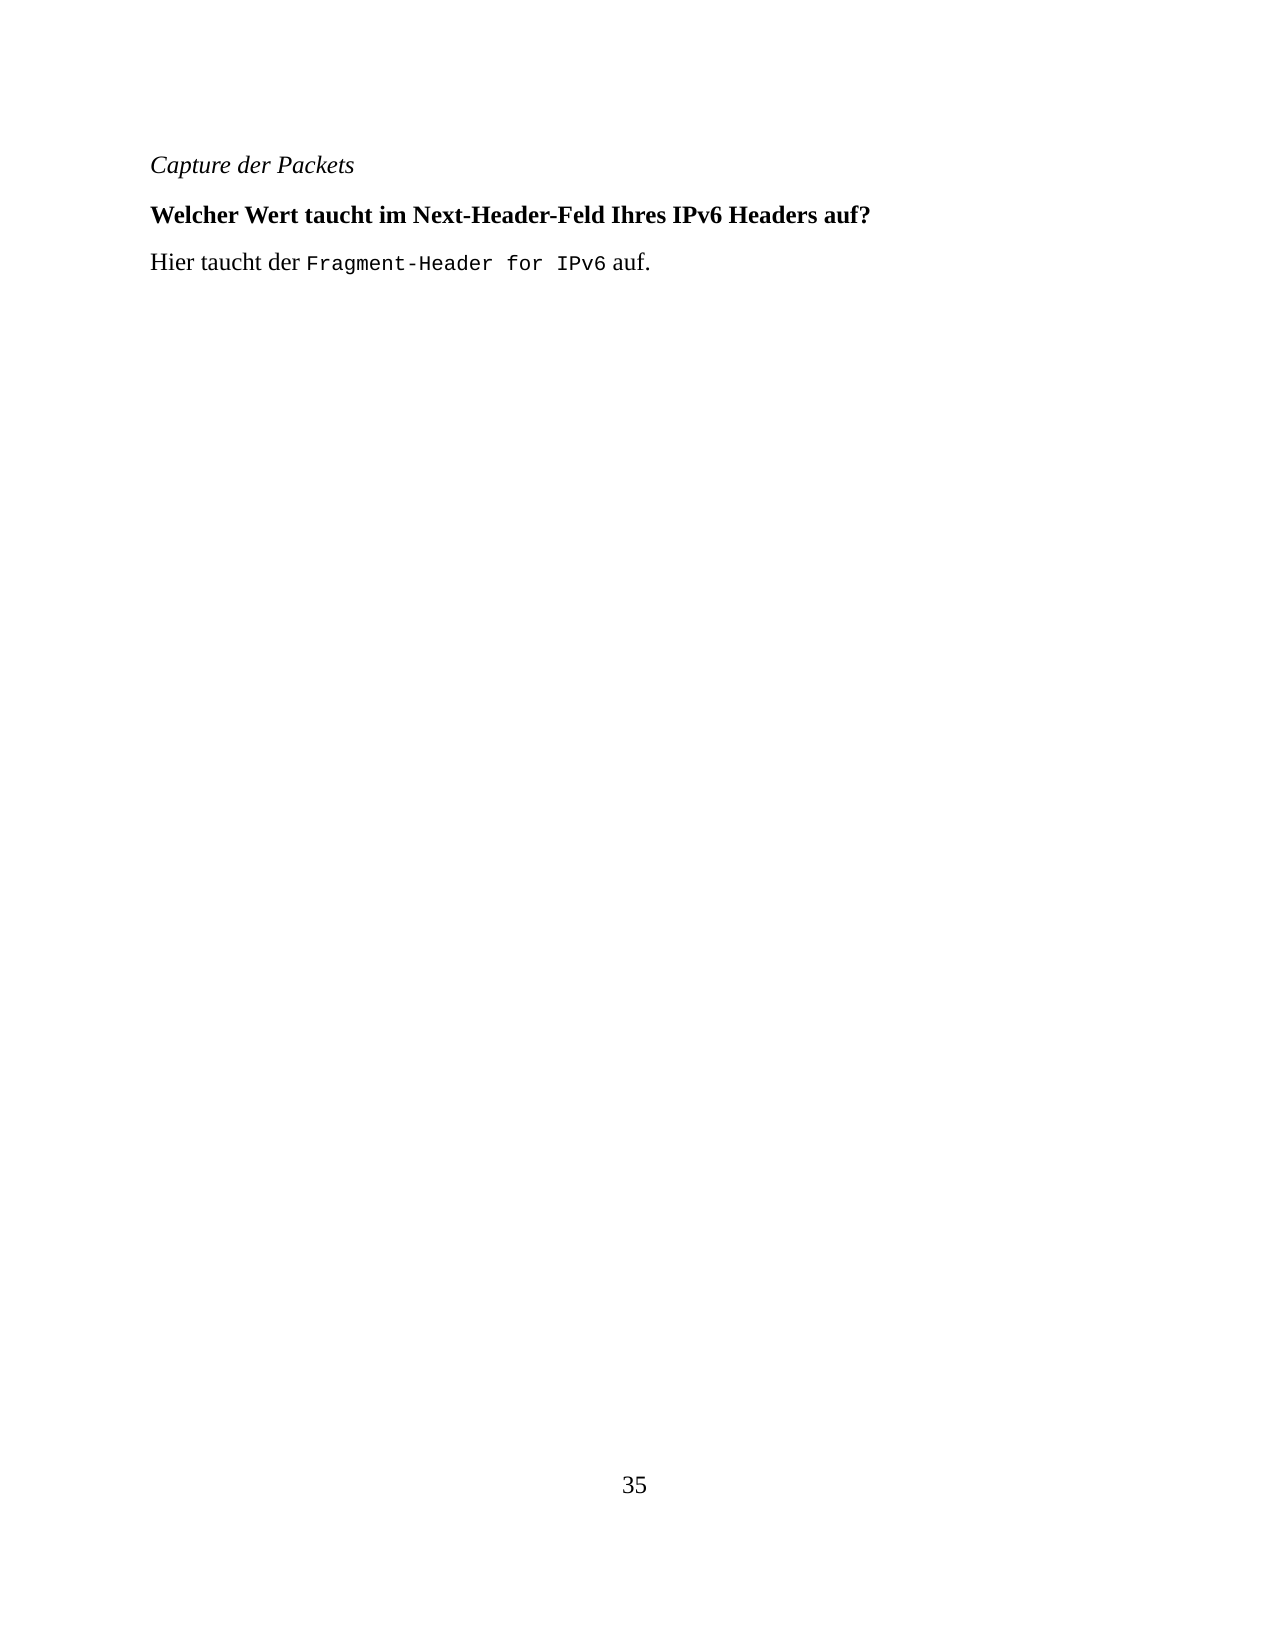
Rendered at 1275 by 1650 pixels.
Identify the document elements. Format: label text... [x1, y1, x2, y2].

text Hier taucht der Fragment-Header for IPv6 auf. [150, 247, 1125, 276]
text Capture der Packets [150, 150, 1125, 179]
text Welcher Wert taucht im Next-Header-Feld Ihres IPv6 Headers auf? [150, 200, 1125, 229]
